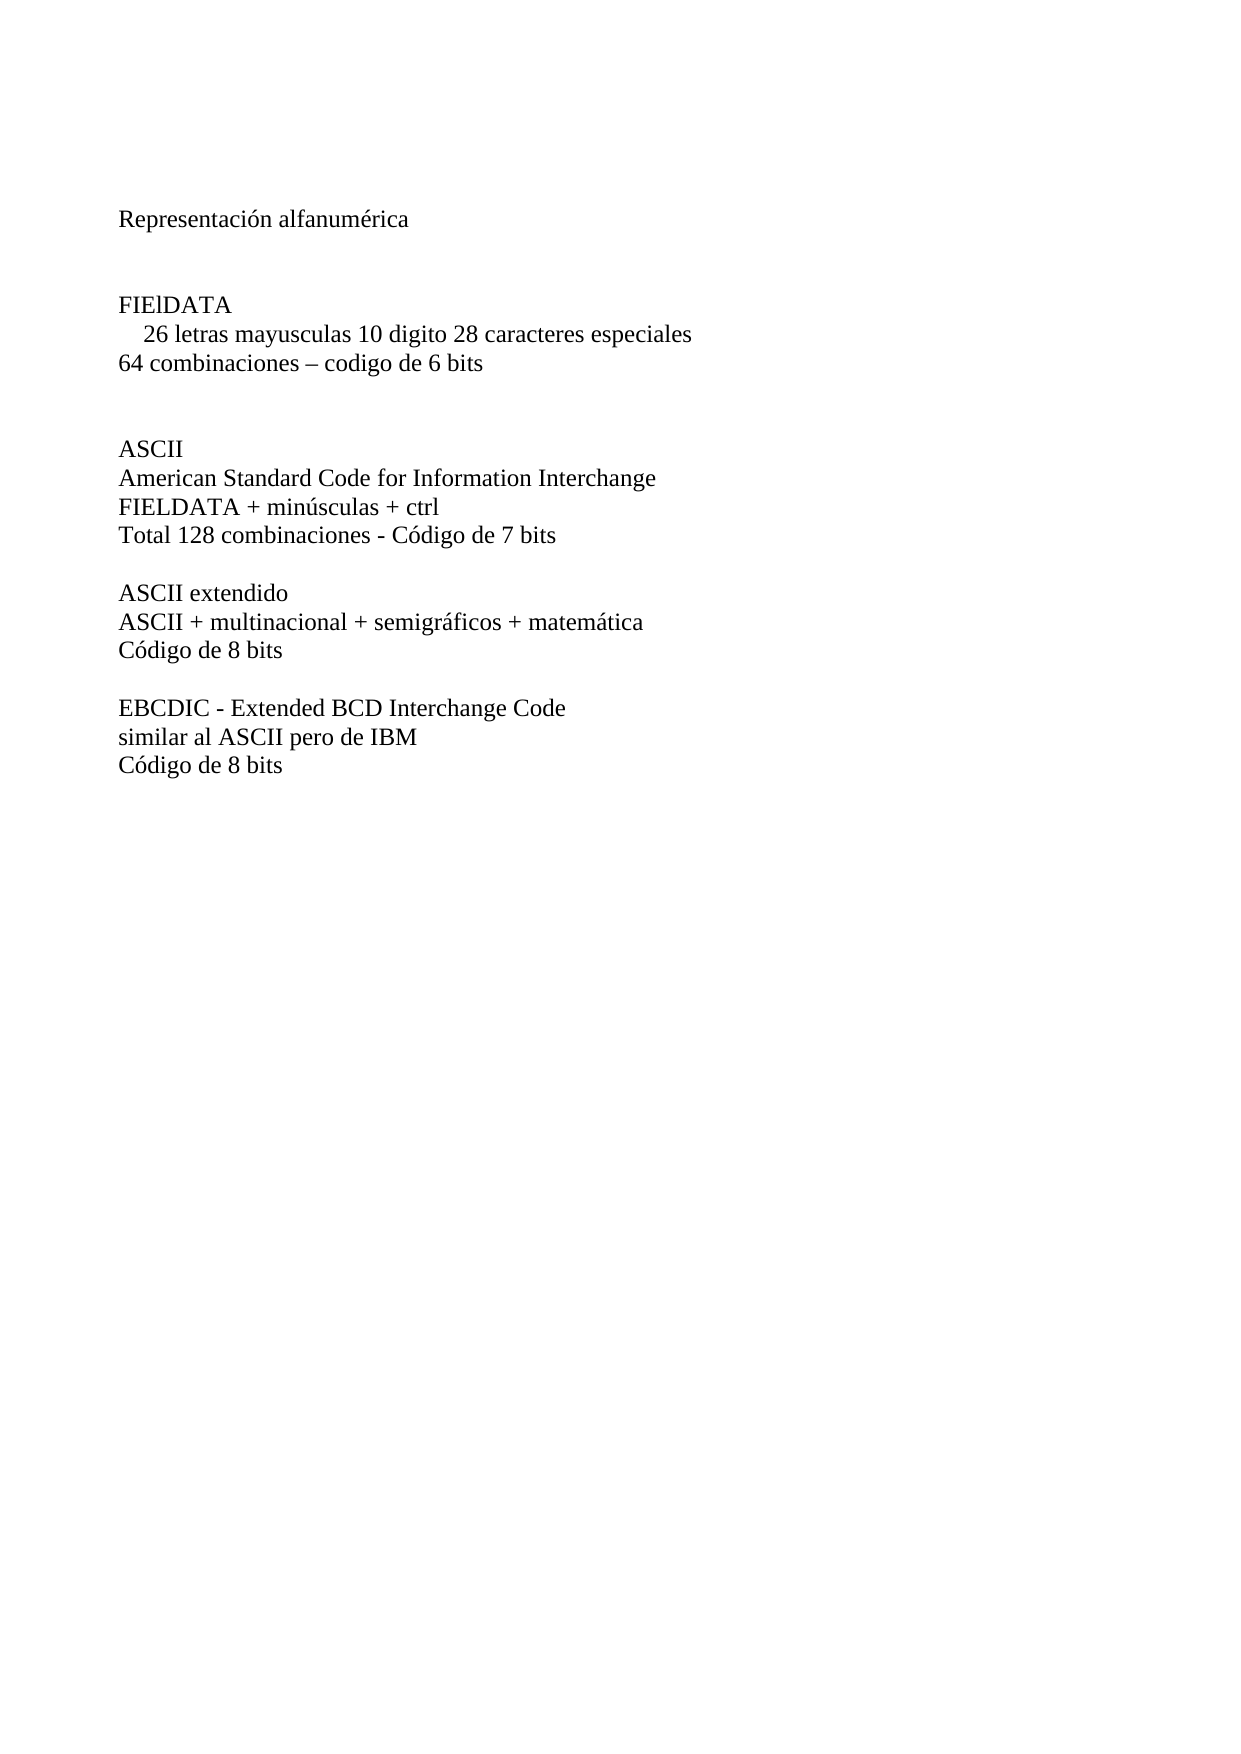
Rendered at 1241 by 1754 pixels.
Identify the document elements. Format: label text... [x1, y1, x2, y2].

text Representación alfanumérica [118, 204, 1122, 233]
text FIElDATA [118, 291, 1122, 319]
text 26 letras mayusculas 10 digito 28 caracteres especiales [118, 319, 1122, 348]
text ASCII extendido [118, 578, 1122, 607]
text ASCII + multinacional + semigráficos + matemática [118, 607, 1122, 636]
text similar al ASCII pero de IBM [118, 722, 1122, 751]
text Total 128 combinaciones - Código de 7 bits [118, 521, 1122, 549]
text Código de 8 bits [118, 751, 1122, 779]
text ASCII [118, 434, 1122, 463]
text FIELDATA + minúsculas + ctrl [118, 492, 1122, 521]
text American Standard Code for Information Interchange [118, 463, 1122, 492]
text EBCDIC - Extended BCD Interchange Code [118, 693, 1122, 722]
text Código de 8 bits [118, 636, 1122, 664]
text 64 combinaciones – codigo de 6 bits [118, 348, 1122, 377]
